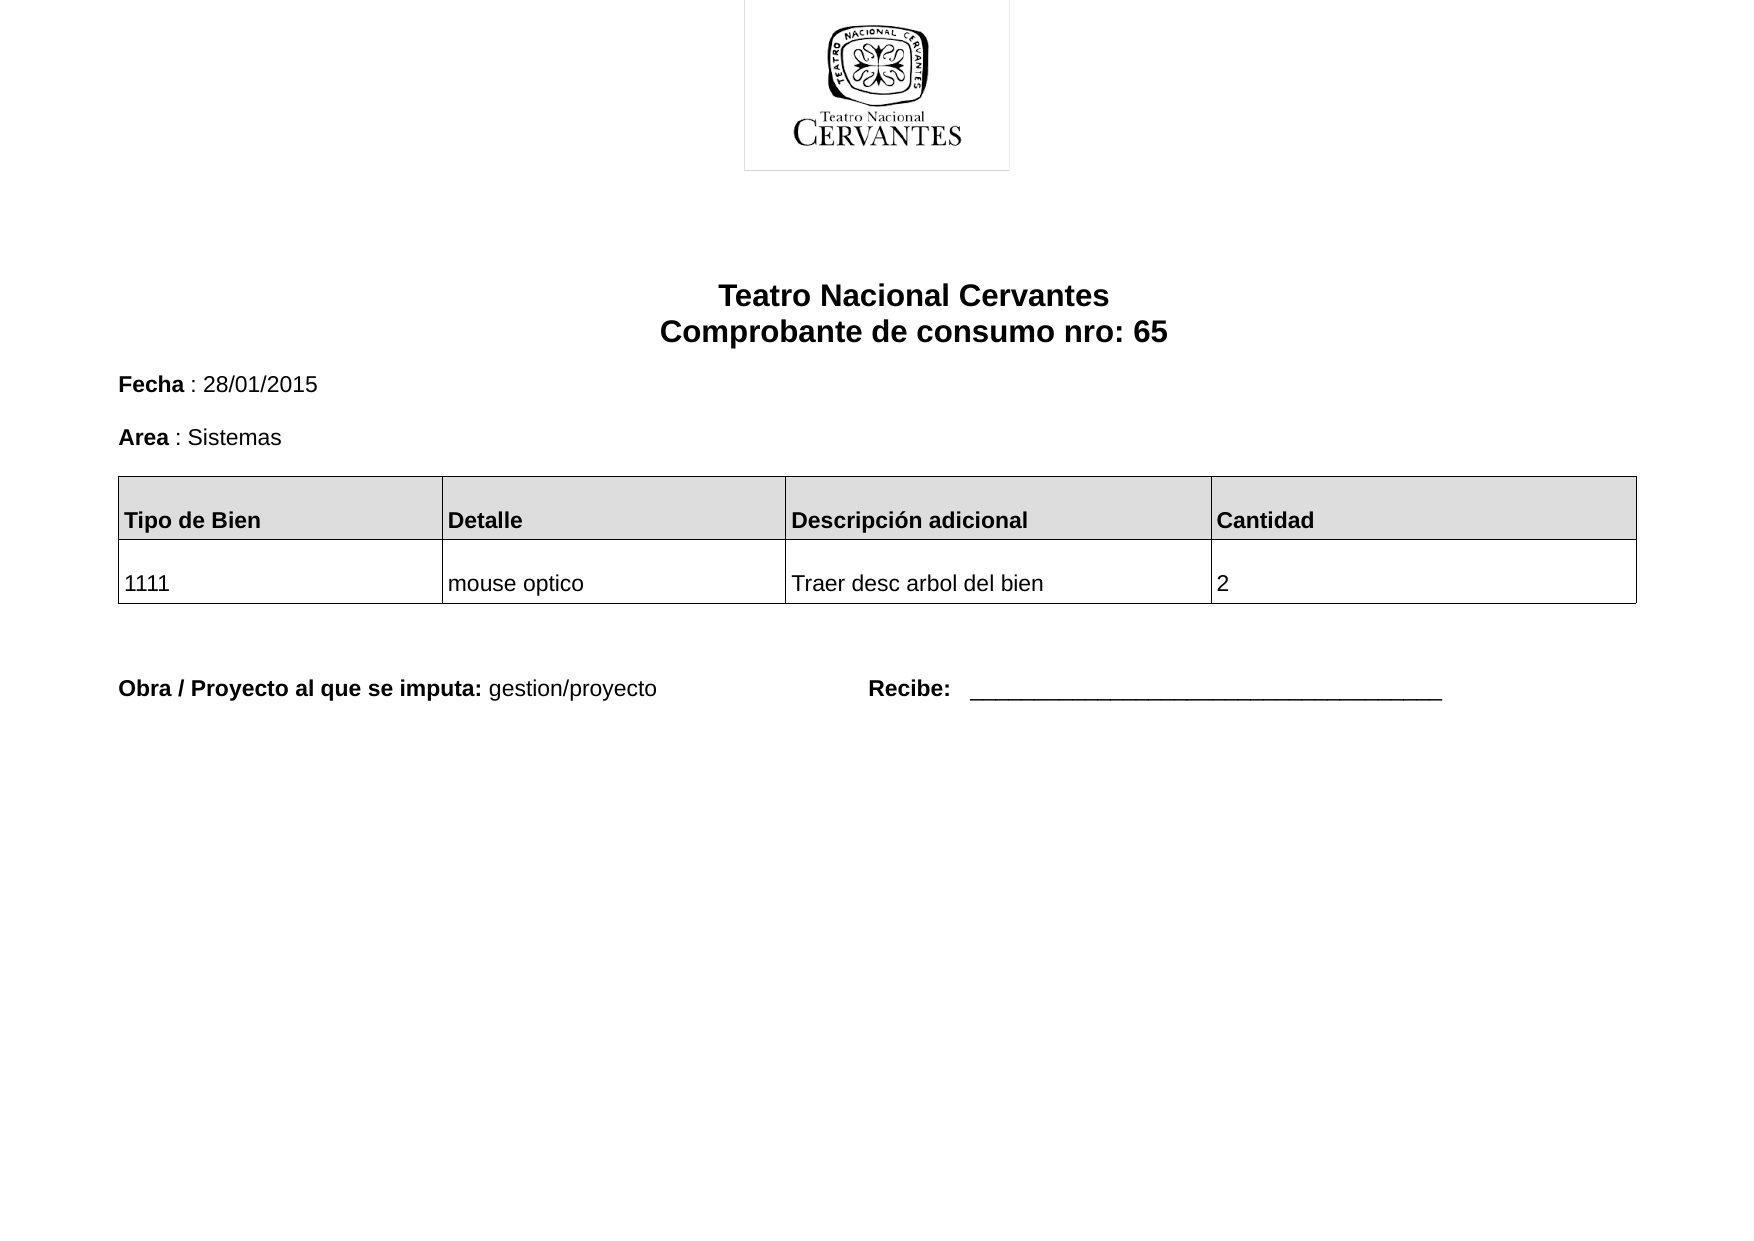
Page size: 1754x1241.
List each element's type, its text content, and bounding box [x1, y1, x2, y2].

table_cell mouse optico [443, 540, 785, 603]
text Fecha : 28/01/2015 [118, 371, 1636, 397]
text Area : Sistemas [118, 423, 1636, 450]
text Comprobante de consumo nro: 65 [118, 313, 1636, 349]
table_cell Traer desc arbol del bien [786, 540, 1211, 603]
table_header Detalle [443, 477, 785, 539]
table_header Descripción adicional [786, 477, 1211, 539]
table_cell 2 [1212, 540, 1636, 603]
table_header Cantidad [1212, 477, 1636, 539]
text Obra / Proyecto al que se imputa: gestion/proyecto Recibe: _____________________________________ [118, 675, 1636, 701]
table_header Tipo de Bien [119, 477, 442, 539]
table_cell 1111 [119, 540, 442, 603]
text Teatro Nacional Cervantes [118, 277, 1636, 313]
picture [744, 0, 1010, 171]
